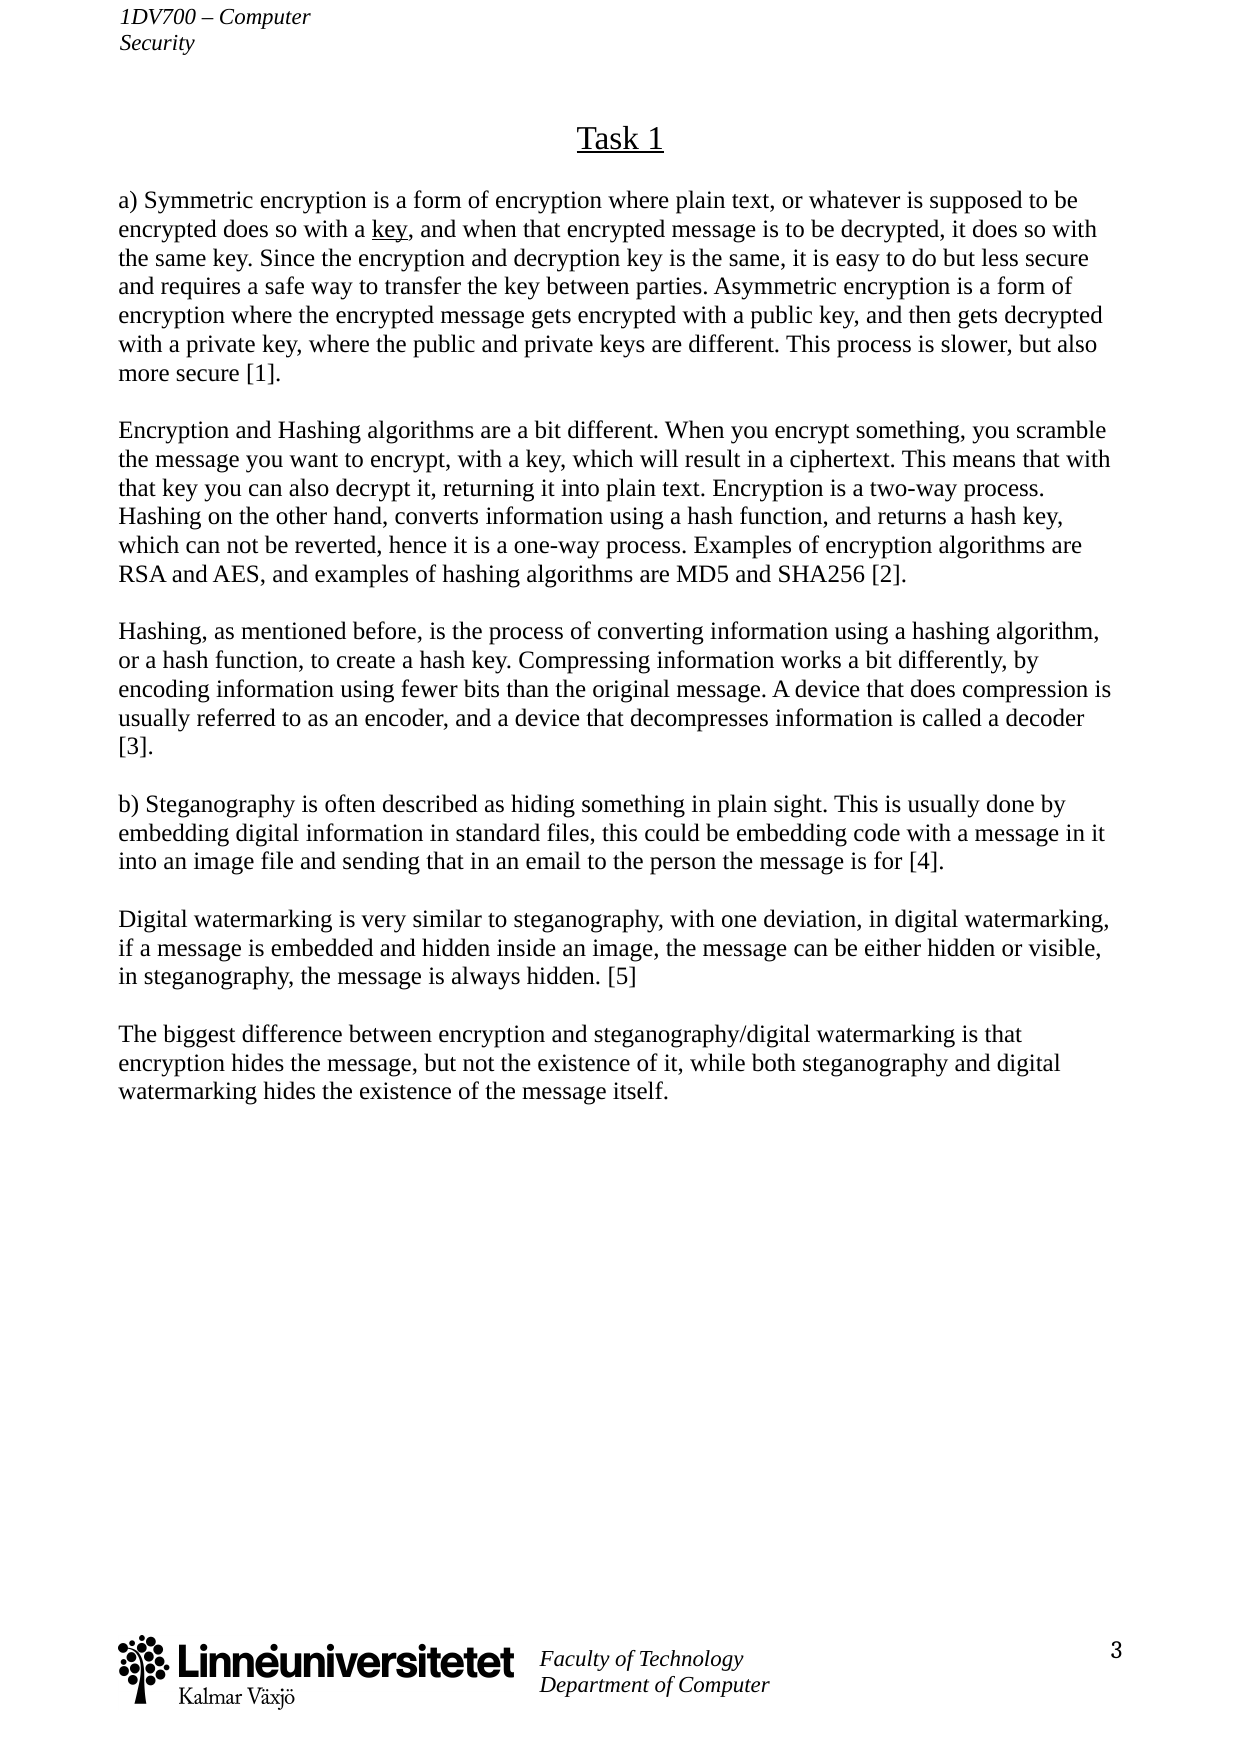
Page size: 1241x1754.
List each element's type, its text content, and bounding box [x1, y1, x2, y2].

text b) Steganography is often described as hiding something in plain sight. This is usually done by embedding digital information in standard files, this could be embedding code with a message in it into an image file and sending that in an email to the person the message is for [4]. [118, 789, 1122, 875]
text Encryption and Hashing algorithms are a bit different. When you encrypt something, you scramble the message you want to encrypt, with a key, which will result in a ciphertext. This means that with that key you can also decrypt it, returning it into plain text. Encryption is a two-way process. Hashing on the other hand, converts information using a hash function, and returns a hash key, which can not be reverted, hence it is a one-way process. Examples of encryption algorithms are RSA and AES, and examples of hashing algorithms are MD5 and SHA256 [2]. [118, 415, 1122, 588]
text a) Symmetric encryption is a form of encryption where plain text, or whatever is supposed to be encrypted does so with a key, and when that encrypted message is to be decrypted, it does so with the same key. Since the encryption and decryption key is the same, it is easy to do but less secure and requires a safe way to transfer the key between parties. Asymmetric encryption is a form of encryption where the encrypted message gets encrypted with a public key, and then gets decrypted with a private key, where the public and private keys are different. This process is slower, but also more secure [1]. [118, 185, 1122, 386]
text Task 1 [118, 118, 1122, 156]
text Hashing, as mentioned before, is the process of converting information using a hashing algorithm, or a hash function, to create a hash key. Compressing information works a bit differently, by encoding information using fewer bits than the original message. A device that does compression is usually referred to as an encoder, and a device that decompresses information is called a decoder [3]. [118, 616, 1122, 760]
text The biggest difference between encryption and steganography/digital watermarking is that encryption hides the message, but not the existence of it, while both steganography and digital watermarking hides the existence of the message itself. [118, 1019, 1122, 1105]
text Digital watermarking is very similar to steganography, with one deviation, in digital watermarking, if a message is embedded and hidden inside an image, the message can be either hidden or visible, in steganography, the message is always hidden. [5] [118, 904, 1122, 990]
